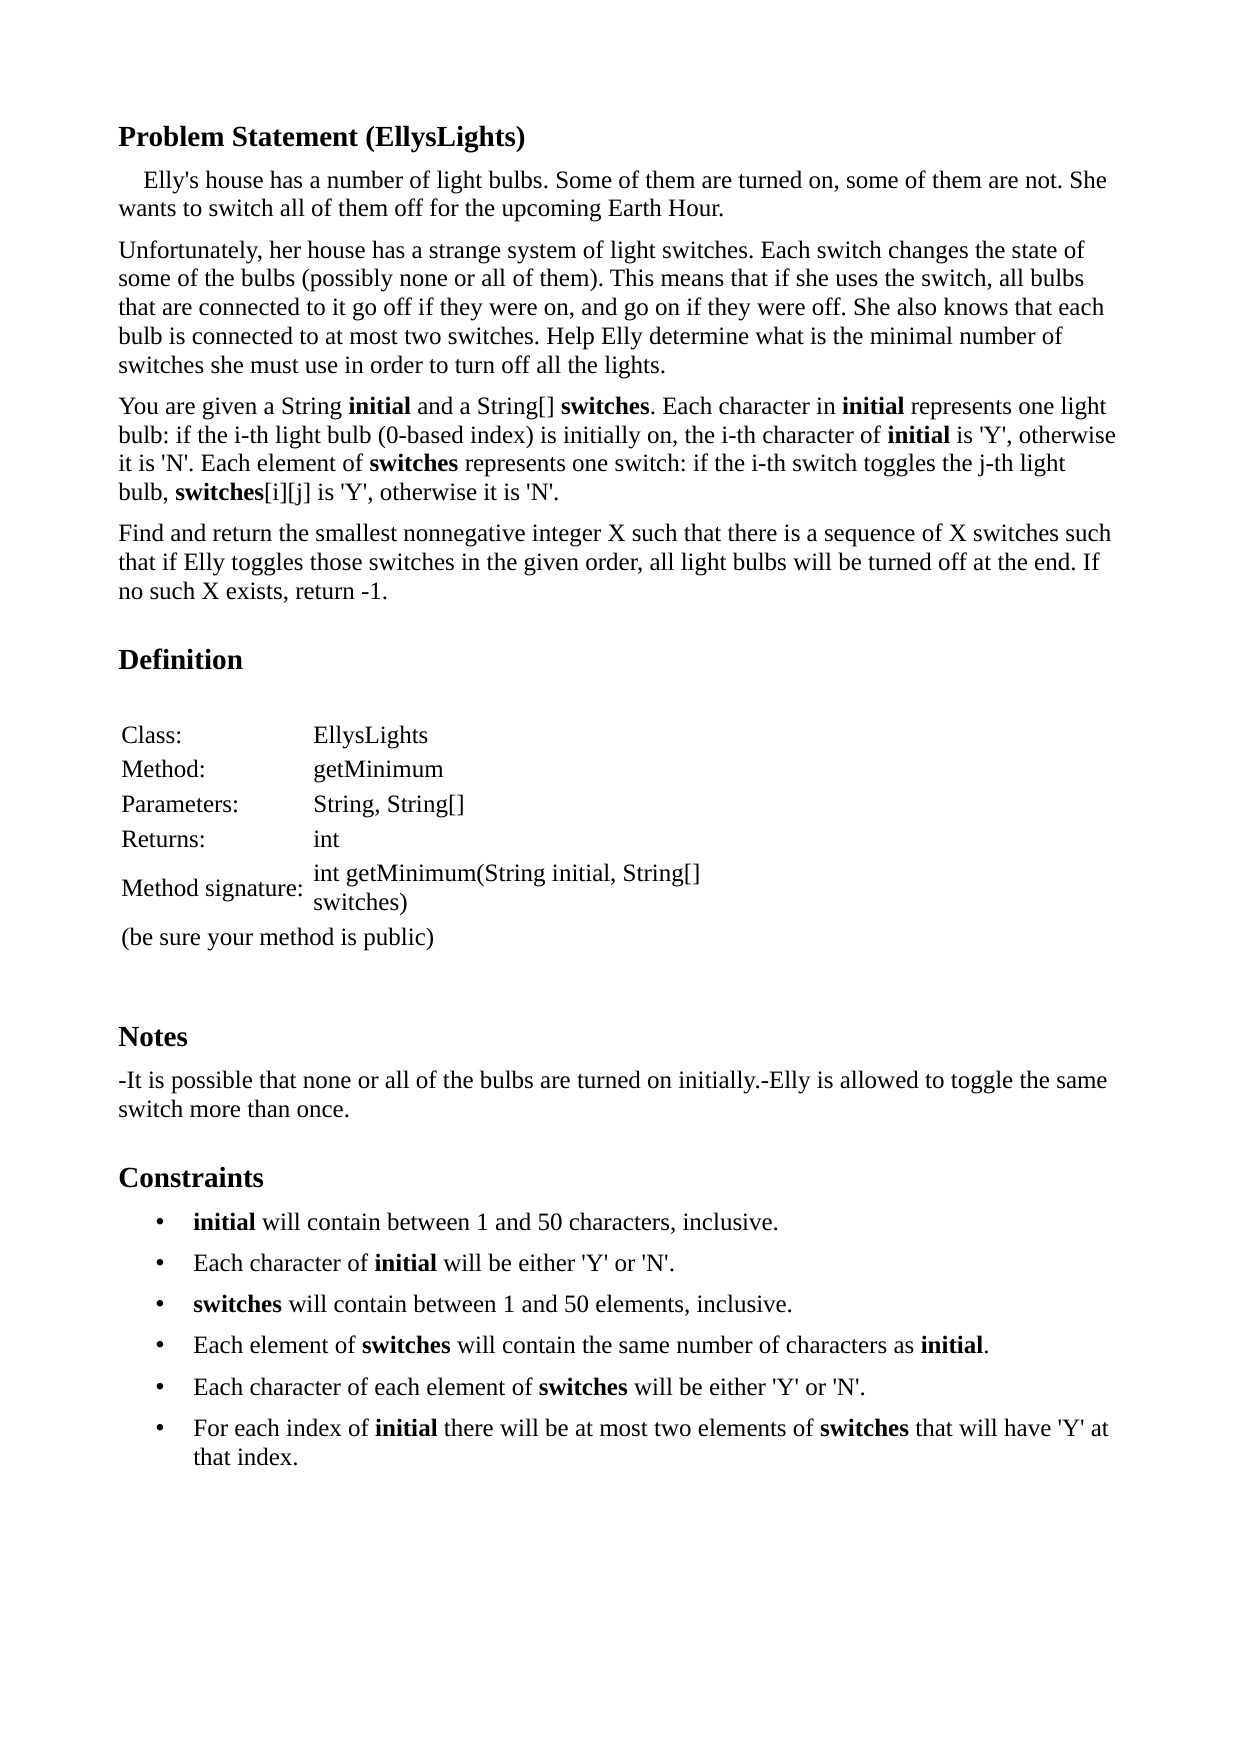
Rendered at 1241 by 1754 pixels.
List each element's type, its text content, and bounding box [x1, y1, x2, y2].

table_cell String, String[] [310, 786, 804, 821]
table_cell Method signature: [118, 855, 310, 919]
table_header Class: [118, 717, 310, 752]
subtitle Definition [118, 642, 1122, 676]
table_cell getMinimum [310, 752, 804, 786]
text Unfortunately, her house has a strange system of light switches. Each switch changes the state of some of the bulbs (possibly none or all of them). This means that if she uses the switch, all bulbs that are connected to it go off if they were on, and go on if they were off. She also knows that each bulb is connected to at most two switches. Help Elly determine what is the minimal number of switches she must use in order to turn off all the lights. [118, 235, 1122, 378]
table_cell Returns: [118, 821, 310, 855]
list For each index of initial there will be at most two elements of switches that will have 'Y' at that index. [156, 1413, 1122, 1470]
list switches will contain between 1 and 50 elements, inclusive. [156, 1289, 1122, 1318]
table_header EllysLights [310, 717, 804, 752]
text Elly's house has a number of light bulbs. Some of them are turned on, some of them are not. She wants to switch all of them off for the upcoming Earth Hour. [118, 165, 1122, 222]
table_cell Method: [118, 752, 310, 786]
list Each character of initial will be either 'Y' or 'N'. [156, 1248, 1122, 1277]
list Each character of each element of switches will be either 'Y' or 'N'. [156, 1372, 1122, 1400]
subtitle Constraints [118, 1161, 1122, 1194]
table_cell int getMinimum(String initial, String[] switches) [310, 855, 804, 919]
list Each element of switches will contain the same number of characters as initial. [156, 1330, 1122, 1359]
list initial will contain between 1 and 50 characters, inclusive. [156, 1207, 1122, 1235]
text Find and return the smallest nonnegative integer X such that there is a sequence of X switches such that if Elly toggles those switches in the given order, all light bulbs will be turned off at the end. If no such X exists, return -1. [118, 518, 1122, 605]
subtitle Notes [118, 1019, 1122, 1053]
table_cell Parameters: [118, 786, 310, 821]
text You are given a String initial and a String[] switches. Each character in initial represents one light bulb: if the i-th light bulb (0-based index) is initially on, the i-th character of initial is 'Y', otherwise it is 'N'. Each element of switches represents one switch: if the i-th switch toggles the j-th light bulb, switches[i][j] is 'Y', otherwise it is 'N'. [118, 391, 1122, 506]
table_cell (be sure your method is public) [118, 919, 804, 953]
subtitle Problem Statement (EllysLights) [118, 119, 1122, 152]
table_cell int [310, 821, 804, 855]
text -It is possible that none or all of the bulbs are turned on initially.-Elly is allowed to toggle the same switch more than once. [118, 1066, 1122, 1123]
